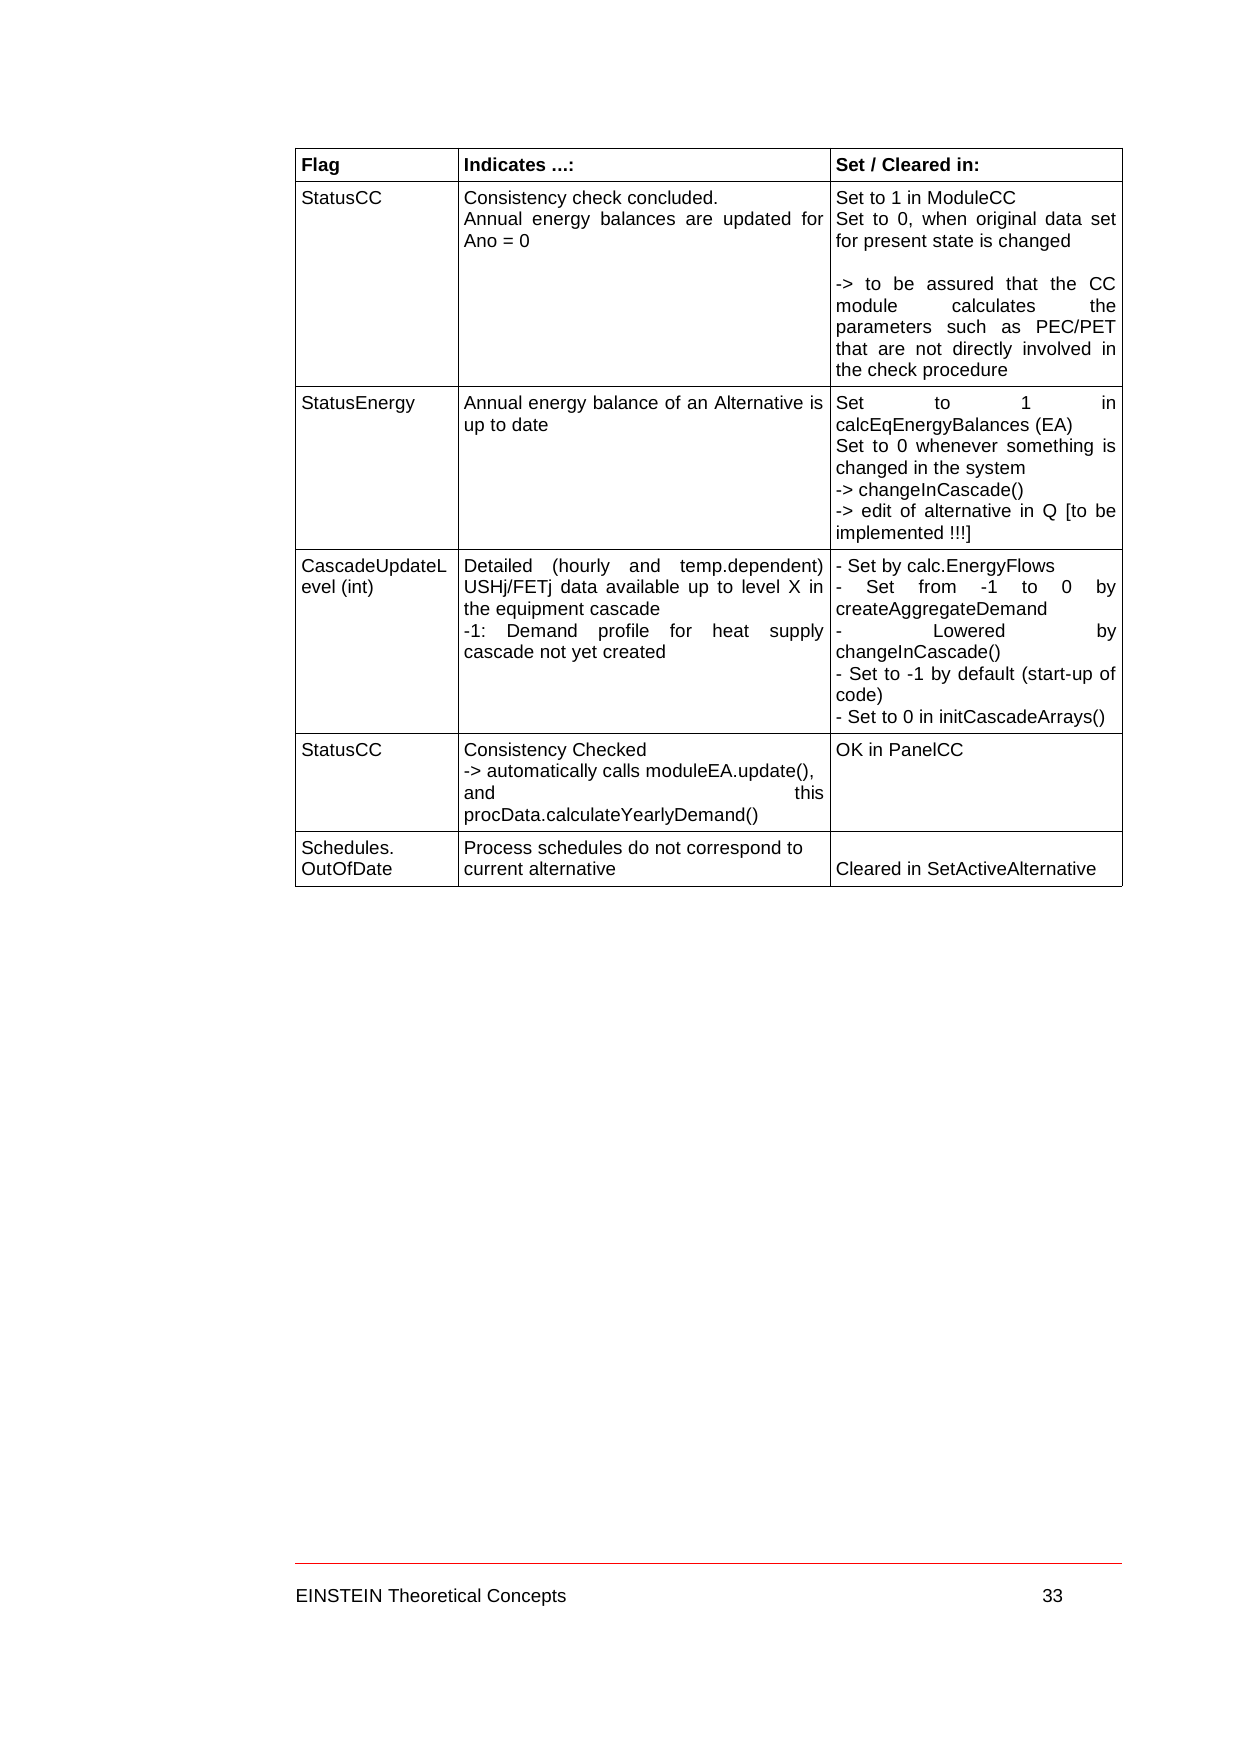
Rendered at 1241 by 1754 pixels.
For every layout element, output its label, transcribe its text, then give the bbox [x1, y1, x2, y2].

table_cell Schedules. OutOfDate [296, 832, 458, 886]
table_header Set / Cleared in: [831, 149, 1122, 181]
table_cell StatusEnergy [296, 387, 458, 549]
table_header Flag [296, 149, 458, 181]
table_cell - Set by calc.EnergyFlows - Set from -1 to 0 by createAggregateDemand - Lowered by changeInCascade() - Set to -1 by default (start-up of code) - Set to 0 in initCascadeArrays() [831, 550, 1122, 733]
table_cell Cleared in SetActiveAlternative [831, 832, 1122, 886]
table_cell Process schedules do not correspond to current alternative [459, 832, 830, 886]
table_cell Set to 1 in ModuleCC Set to 0, when original data set for present state is changed -> to be assured that the CC module calculates the parameters such as PEC/PET that are not directly involved in the check procedure [831, 182, 1122, 386]
table_cell StatusCC [296, 182, 458, 386]
table_cell Set to 1 in calcEqEnergyBalances (EA) Set to 0 whenever something is changed in the system -> changeInCascade() -> edit of alternative in Q [to be implemented !!!] [831, 387, 1122, 549]
table_cell OK in PanelCC [831, 734, 1122, 831]
table_cell Consistency check concluded. Annual energy balances are updated for Ano = 0 [459, 182, 830, 386]
table_cell Detailed (hourly and temp.dependent) USHj/FETj data available up to level X in the equipment cascade -1: Demand profile for heat supply cascade not yet created [459, 550, 830, 733]
table_header Indicates ...: [459, 149, 830, 181]
table_cell CascadeUpdateLevel (int) [296, 550, 458, 733]
table_cell StatusCC [296, 734, 458, 831]
table_cell Annual energy balance of an Alternative is up to date [459, 387, 830, 549]
table_cell Consistency Checked -> automatically calls moduleEA.update(), and this procData.calculateYearlyDemand() [459, 734, 830, 831]
